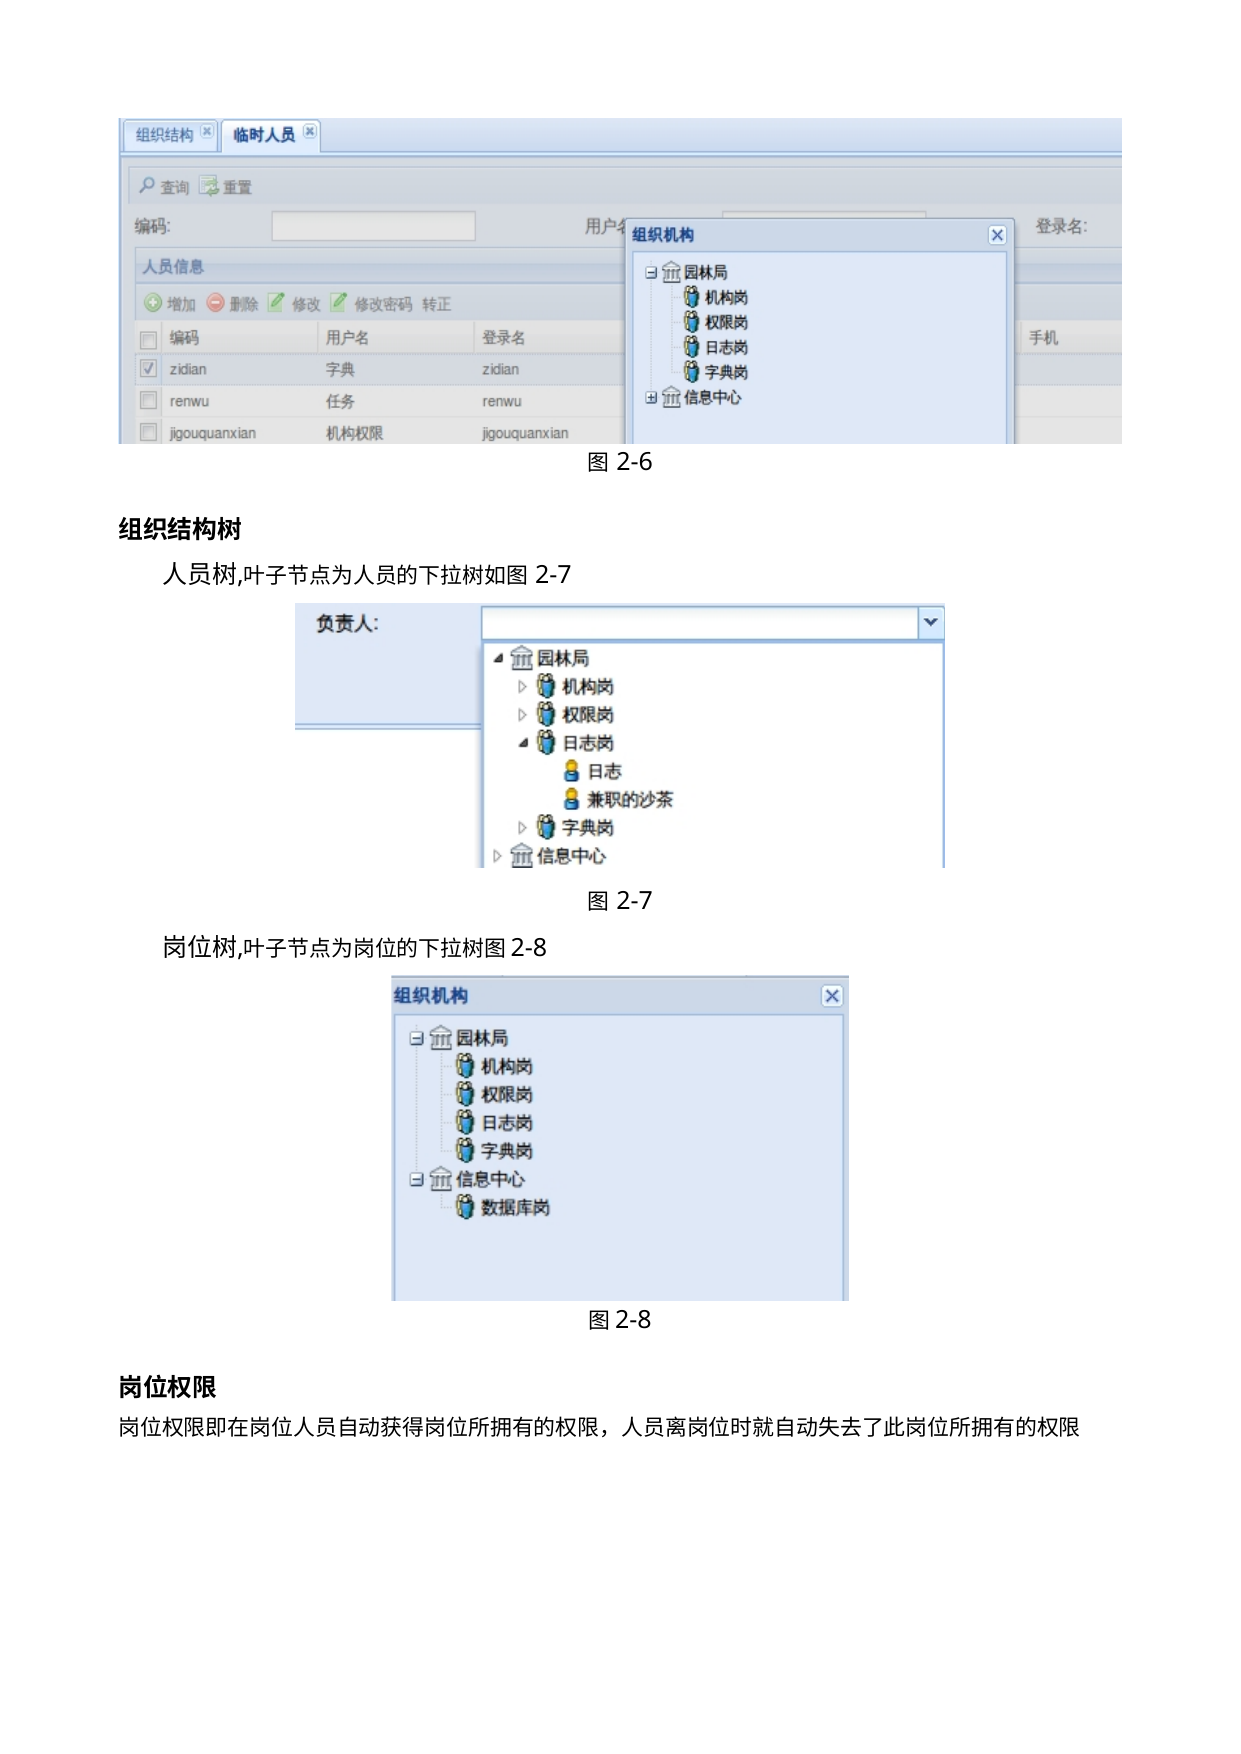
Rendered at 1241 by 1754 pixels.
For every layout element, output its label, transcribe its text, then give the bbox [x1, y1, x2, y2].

picture [391, 975, 849, 1301]
text 图 2-7 [118, 883, 1122, 917]
picture [295, 603, 945, 868]
picture [118, 118, 1122, 444]
subtitle 岗位权限 [118, 1373, 1122, 1402]
text 岗位权限即在岗位人员自动获得岗位所拥有的权限，人员离岗位时就自动失去了此岗位所拥有的权限 [118, 1414, 1122, 1440]
text 图 2-6 [118, 444, 1122, 478]
text 岗位树,叶子节点为岗位的下拉树图2-8 [118, 929, 1122, 963]
text 图2-8 [118, 1302, 1122, 1336]
subtitle 组织结构树 [118, 515, 1122, 544]
text 人员树,叶子节点为人员的下拉树如图 2-7 [118, 557, 1122, 591]
